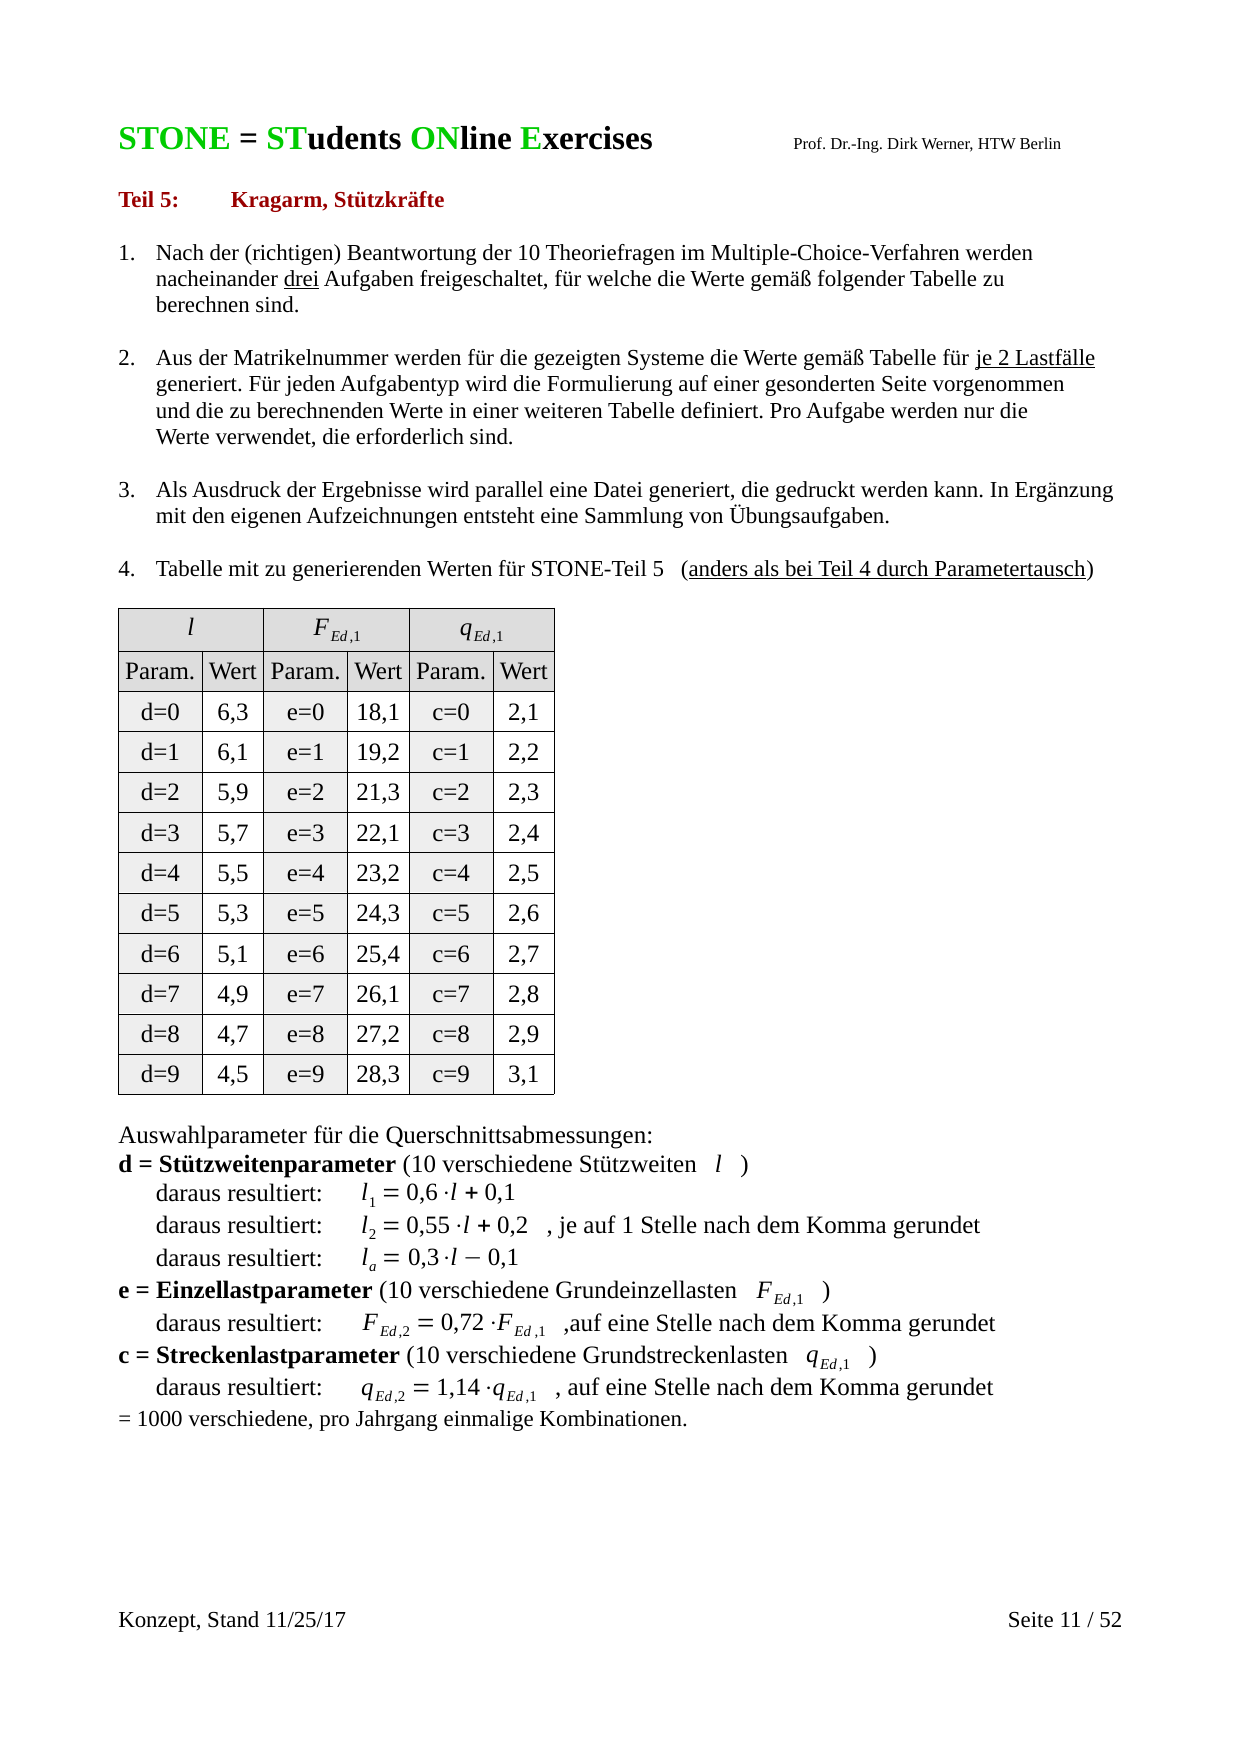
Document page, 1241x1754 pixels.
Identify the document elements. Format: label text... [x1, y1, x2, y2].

text = 1000 verschiedene, pro Jahrgang einmalige Kombinationen. [118, 1405, 1122, 1431]
text Teil 5: Kragarm, Stützkräfte [118, 186, 1122, 212]
table_cell 6,1 [203, 732, 263, 772]
text 4. Tabelle mit zu generierenden Werten für STONE-Teil 5 (anders als bei Teil 4 durch Parametertausch) [118, 555, 1122, 581]
text 3. Als Ausdruck der Ergebnisse wird parallel eine Datei generiert, die gedruckt werden kann. In Ergänzung [118, 476, 1122, 502]
text und die zu berechnenden Werte in einer weiteren Tabelle definiert. Pro Aufgabe werden nur die [118, 397, 1122, 423]
table_cell Wert [348, 652, 409, 691]
table_cell e=3 [264, 813, 347, 852]
table_cell c=4 [410, 853, 493, 892]
table_cell c=7 [410, 974, 493, 1013]
table_cell 2,1 [494, 692, 554, 731]
table_cell d=5 [119, 894, 202, 933]
table_cell 2,3 [494, 773, 554, 812]
table_cell 4,9 [203, 974, 263, 1013]
table_cell 21,3 [348, 773, 409, 812]
text mit den eigenen Aufzeichnungen entsteht eine Sammlung von Übungsaufgaben. [118, 502, 1122, 528]
table_cell 6,3 [203, 692, 263, 731]
table_cell c=6 [410, 934, 493, 973]
text 1. Nach der (richtigen) Beantwortung der 10 Theoriefragen im Multiple-Choice-Verfahren werden [118, 239, 1122, 265]
text daraus resultiert: , je auf 1 Stelle nach dem Komma gerundet [118, 1210, 1122, 1243]
table_cell 2,6 [494, 894, 554, 933]
table_cell 27,2 [348, 1015, 409, 1054]
table_cell 5,9 [203, 773, 263, 812]
table_cell c=3 [410, 813, 493, 852]
table_cell 5,7 [203, 813, 263, 852]
table_cell d=6 [119, 934, 202, 973]
table_cell e=5 [264, 894, 347, 933]
table_cell e=2 [264, 773, 347, 812]
table_cell 24,3 [348, 894, 409, 933]
table_cell 2,2 [494, 732, 554, 772]
table_cell e=6 [264, 934, 347, 973]
table_cell 22,1 [348, 813, 409, 852]
table_cell d=8 [119, 1015, 202, 1054]
table_header [119, 609, 263, 651]
text daraus resultiert: , auf eine Stelle nach dem Komma gerundet [118, 1372, 1122, 1405]
table_cell 3,1 [494, 1055, 554, 1094]
text e = Einzellastparameter (10 verschiedene Grundeinzellasten) [118, 1275, 1122, 1308]
text nacheinander drei Aufgaben freigeschaltet, für welche die Werte gemäß folgender Tabelle zu [118, 265, 1122, 291]
table_cell d=1 [119, 732, 202, 772]
text Werte verwendet, die erforderlich sind. [118, 423, 1122, 449]
table_cell 18,1 [348, 692, 409, 731]
text generiert. Für jeden Aufgabentyp wird die Formulierung auf einer gesonderten Seite vorgenommen [118, 370, 1122, 397]
table_cell d=2 [119, 773, 202, 812]
text daraus resultiert: [118, 1178, 1122, 1210]
table_cell d=3 [119, 813, 202, 852]
text berechnen sind. [118, 291, 1122, 318]
table_cell c=1 [410, 732, 493, 772]
table_cell 26,1 [348, 974, 409, 1013]
text c = Streckenlastparameter (10 verschiedene Grundstreckenlasten) [118, 1340, 1122, 1372]
table_cell d=9 [119, 1055, 202, 1094]
table_cell e=8 [264, 1015, 347, 1054]
table_cell 4,5 [203, 1055, 263, 1094]
table_cell Wert [203, 652, 263, 691]
table_cell Param. [264, 652, 347, 691]
table_cell 5,3 [203, 894, 263, 933]
table_cell c=8 [410, 1015, 493, 1054]
table_cell c=9 [410, 1055, 493, 1094]
table_cell 2,5 [494, 853, 554, 892]
table_cell e=9 [264, 1055, 347, 1094]
table_cell 4,7 [203, 1015, 263, 1054]
table_cell e=7 [264, 974, 347, 1013]
table_cell d=4 [119, 853, 202, 892]
table_cell e=1 [264, 732, 347, 772]
table_cell 2,4 [494, 813, 554, 852]
text daraus resultiert: [118, 1243, 1122, 1275]
table_cell 5,1 [203, 934, 263, 973]
table_cell Wert [494, 652, 554, 691]
text d = Stützweitenparameter (10 verschiedene Stützweiten) [118, 1149, 1122, 1178]
table_cell 25,4 [348, 934, 409, 973]
table_cell e=0 [264, 692, 347, 731]
table_cell c=2 [410, 773, 493, 812]
table_cell 28,3 [348, 1055, 409, 1094]
table_cell 2,9 [494, 1015, 554, 1054]
table_cell c=5 [410, 894, 493, 933]
table_cell 23,2 [348, 853, 409, 892]
table_cell 19,2 [348, 732, 409, 772]
table_cell 2,8 [494, 974, 554, 1013]
table_cell 2,7 [494, 934, 554, 973]
table_cell c=0 [410, 692, 493, 731]
text Auswahlparameter für die Querschnittsabmessungen: [118, 1121, 1122, 1149]
table_cell d=7 [119, 974, 202, 1013]
table_cell 5,5 [203, 853, 263, 892]
table_cell d=0 [119, 692, 202, 731]
text 2. Aus der Matrikelnummer werden für die gezeigten Systeme die Werte gemäß Tabelle für je 2 Lastfälle [118, 344, 1122, 370]
text daraus resultiert: ,auf eine Stelle nach dem Komma gerundet [118, 1308, 1122, 1340]
table_header [264, 609, 409, 651]
table_cell e=4 [264, 853, 347, 892]
table_header [410, 609, 554, 651]
table_cell Param. [410, 652, 493, 691]
table_cell Param. [119, 652, 202, 691]
